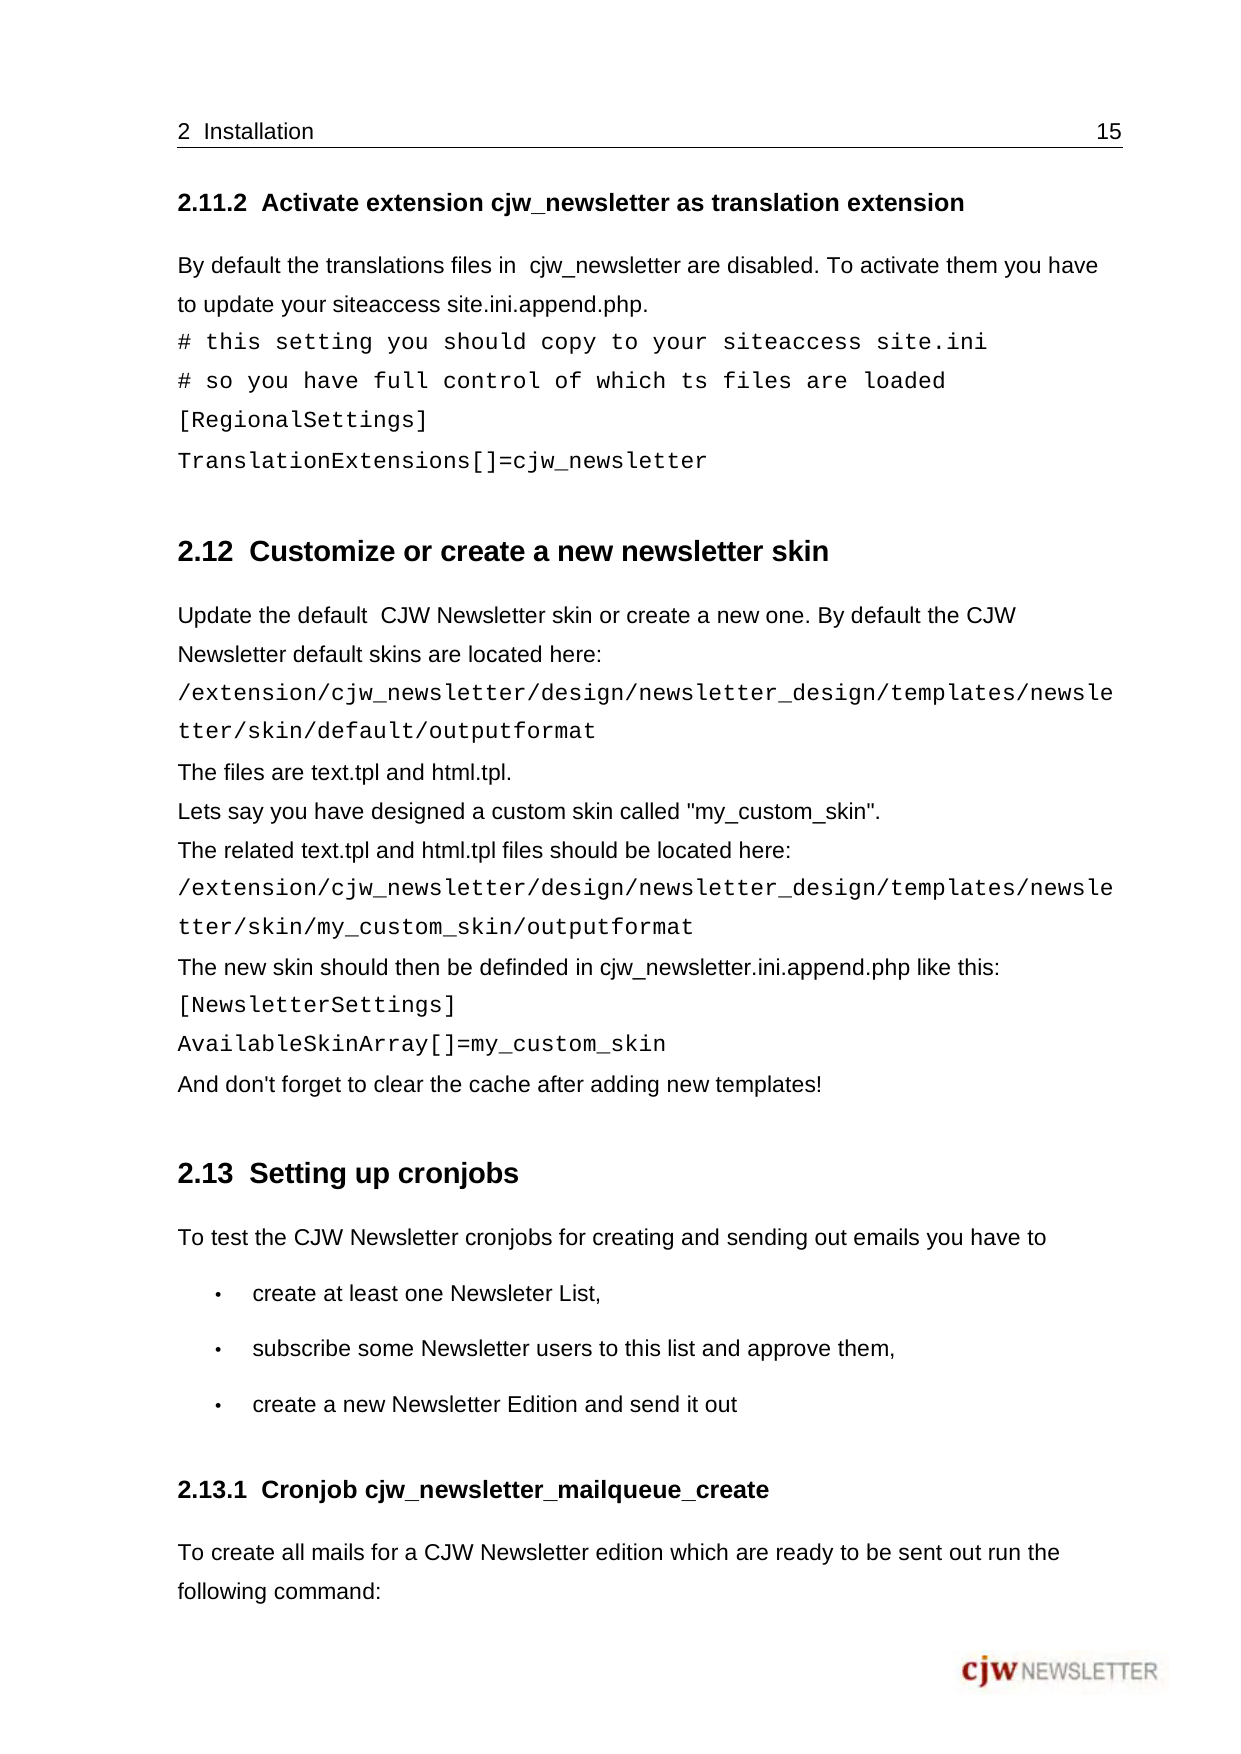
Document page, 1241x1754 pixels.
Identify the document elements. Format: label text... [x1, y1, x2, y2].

text To test the CJW Newsletter cronjobs for creating and sending out emails you have to [177, 1224, 1122, 1251]
list Update the default CJW Newsletter skin or create a new one. By default the CJW Newsletter default skins are located here: /extension/cjw_newsletter/design/newsletter_design/templates/newsletter/skin/default/outputformat The files are text.tpl and html.tpl. Lets say you have designed a custom skin called "my_custom_skin". The related text.tpl and html.tpl files should be located here: /extension/cjw_newsletter/design/newsletter_design/templates/newsletter/skin/my_custom_skin/outputformat The new skin should then be definded in cjw_newsletter.ini.append.php like this: [NewsletterSettings] AvailableSkinArray[]=my_custom_skin And don't forget to clear the cache after adding new templates! [140, 603, 1122, 1098]
list To create all mails for a CJW Newsletter edition which are ready to be sent out run the following command: [140, 1540, 1122, 1605]
list By default the translations files in cjw_newsletter are disabled. To activate them you have to update your siteaccess site.ini.append.php. # this setting you should copy to your siteaccess site.ini # so you have full control of which ts files are loaded [RegionalSettings] TranslationExtensions[]=cjw_newsletter [140, 252, 1122, 476]
list create at least one Newsleter List, [215, 1280, 1122, 1306]
subtitle Activate extension cjw_newsletter as translation extension [177, 189, 1122, 217]
picture [953, 1650, 1170, 1695]
subtitle Cronjob cjw_newsletter_mailqueue_create [177, 1476, 1122, 1504]
subtitle Setting up cronjobs [177, 1157, 1122, 1189]
list subscribe some Newsletter users to this list and approve them, [215, 1336, 1122, 1362]
subtitle Customize or create a new newsletter skin [177, 535, 1122, 567]
list create a new Newsletter Edition and send it out [215, 1391, 1122, 1417]
